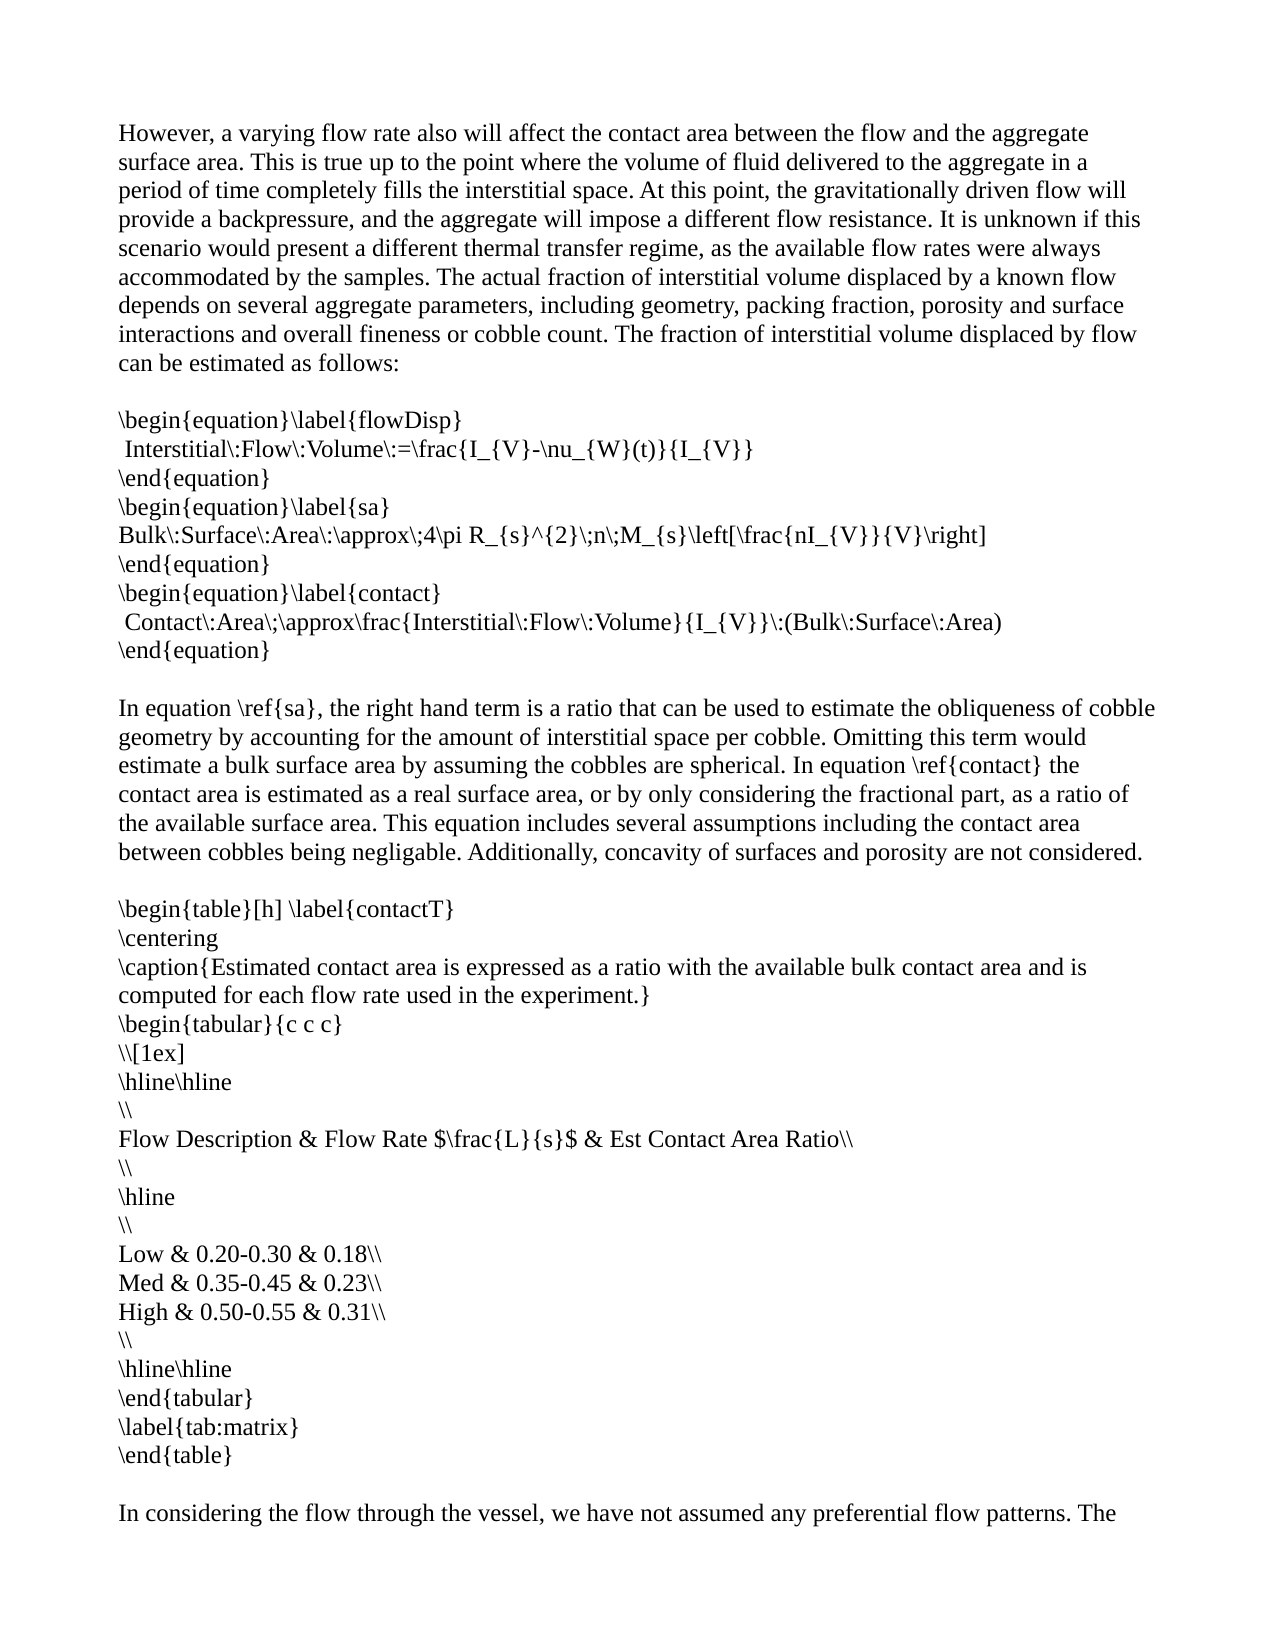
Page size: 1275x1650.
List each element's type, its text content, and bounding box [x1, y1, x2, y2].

text \hline\hline [118, 1067, 1157, 1096]
text \\ [118, 1326, 1157, 1354]
text Low & 0.20-0.30 & 0.18\\ [118, 1239, 1157, 1268]
text \centering [118, 923, 1157, 952]
text \\ [118, 1096, 1157, 1124]
text \end{equation} [118, 463, 1157, 492]
text Med & 0.35-0.45 & 0.23\\ [118, 1268, 1157, 1297]
text Bulk\:Surface\:Area\:\approx\;4\pi R_{s}^{2}\;n\;M_{s}\left[\frac{nI_{V}}{V}\right] [118, 521, 1157, 549]
text \begin{tabular}{c c c} [118, 1009, 1157, 1038]
text \end{equation} [118, 636, 1157, 664]
text \end{tabular} [118, 1383, 1157, 1412]
text Flow Description & Flow Rate $\frac{L}{s}$ & Est Contact Area Ratio\\ [118, 1124, 1157, 1153]
text \label{tab:matrix} [118, 1412, 1157, 1441]
text \begin{table}[h] \label{contactT} [118, 894, 1157, 923]
text In considering the flow through the vessel, we have not assumed any preferential flow patterns. The [118, 1498, 1157, 1527]
text \caption{Estimated contact area is expressed as a ratio with the available bulk contact area and is computed for each flow rate used in the experiment.} [118, 952, 1157, 1009]
text Interstitial\:Flow\:Volume\:=\frac{I_{V}-\nu_{W}(t)}{I_{V}} [118, 434, 1157, 463]
text \begin{equation}\label{contact} [118, 578, 1157, 607]
text In equation \ref{sa}, the right hand term is a ratio that can be used to estimate the obliqueness of cobble geometry by accounting for the amount of interstitial space per cobble. Omitting this term would estimate a bulk surface area by assuming the cobbles are spherical. In equation \ref{contact} the contact area is estimated as a real surface area, or by only considering the fractional part, as a ratio of the available surface area. This equation includes several assumptions including the contact area between cobbles being negligable. Additionally, concavity of surfaces and porosity are not considered. [118, 693, 1157, 866]
text \end{equation} [118, 549, 1157, 578]
text \\ [118, 1153, 1157, 1182]
text \hline\hline [118, 1354, 1157, 1383]
text \begin{equation}\label{sa} [118, 492, 1157, 521]
text \\[1ex] [118, 1038, 1157, 1067]
text \begin{equation}\label{flowDisp} [118, 406, 1157, 434]
text \\ [118, 1211, 1157, 1239]
text Contact\:Area\;\approx\frac{Interstitial\:Flow\:Volume}{I_{V}}\:(Bulk\:Surface\:Area) [118, 607, 1157, 636]
text High & 0.50-0.55 & 0.31\\ [118, 1297, 1157, 1326]
text However, a varying flow rate also will affect the contact area between the flow and the aggregate surface area. This is true up to the point where the volume of fluid delivered to the aggregate in a period of time completely fills the interstitial space. At this point, the gravitationally driven flow will provide a backpressure, and the aggregate will impose a different flow resistance. It is unknown if this scenario would present a different thermal transfer regime, as the available flow rates were always accommodated by the samples. The actual fraction of interstitial volume displaced by a known flow depends on several aggregate parameters, including geometry, packing fraction, porosity and surface interactions and overall fineness or cobble count. The fraction of interstitial volume displaced by flow can be estimated as follows: [118, 118, 1157, 377]
text \hline [118, 1182, 1157, 1211]
text \end{table} [118, 1441, 1157, 1469]
